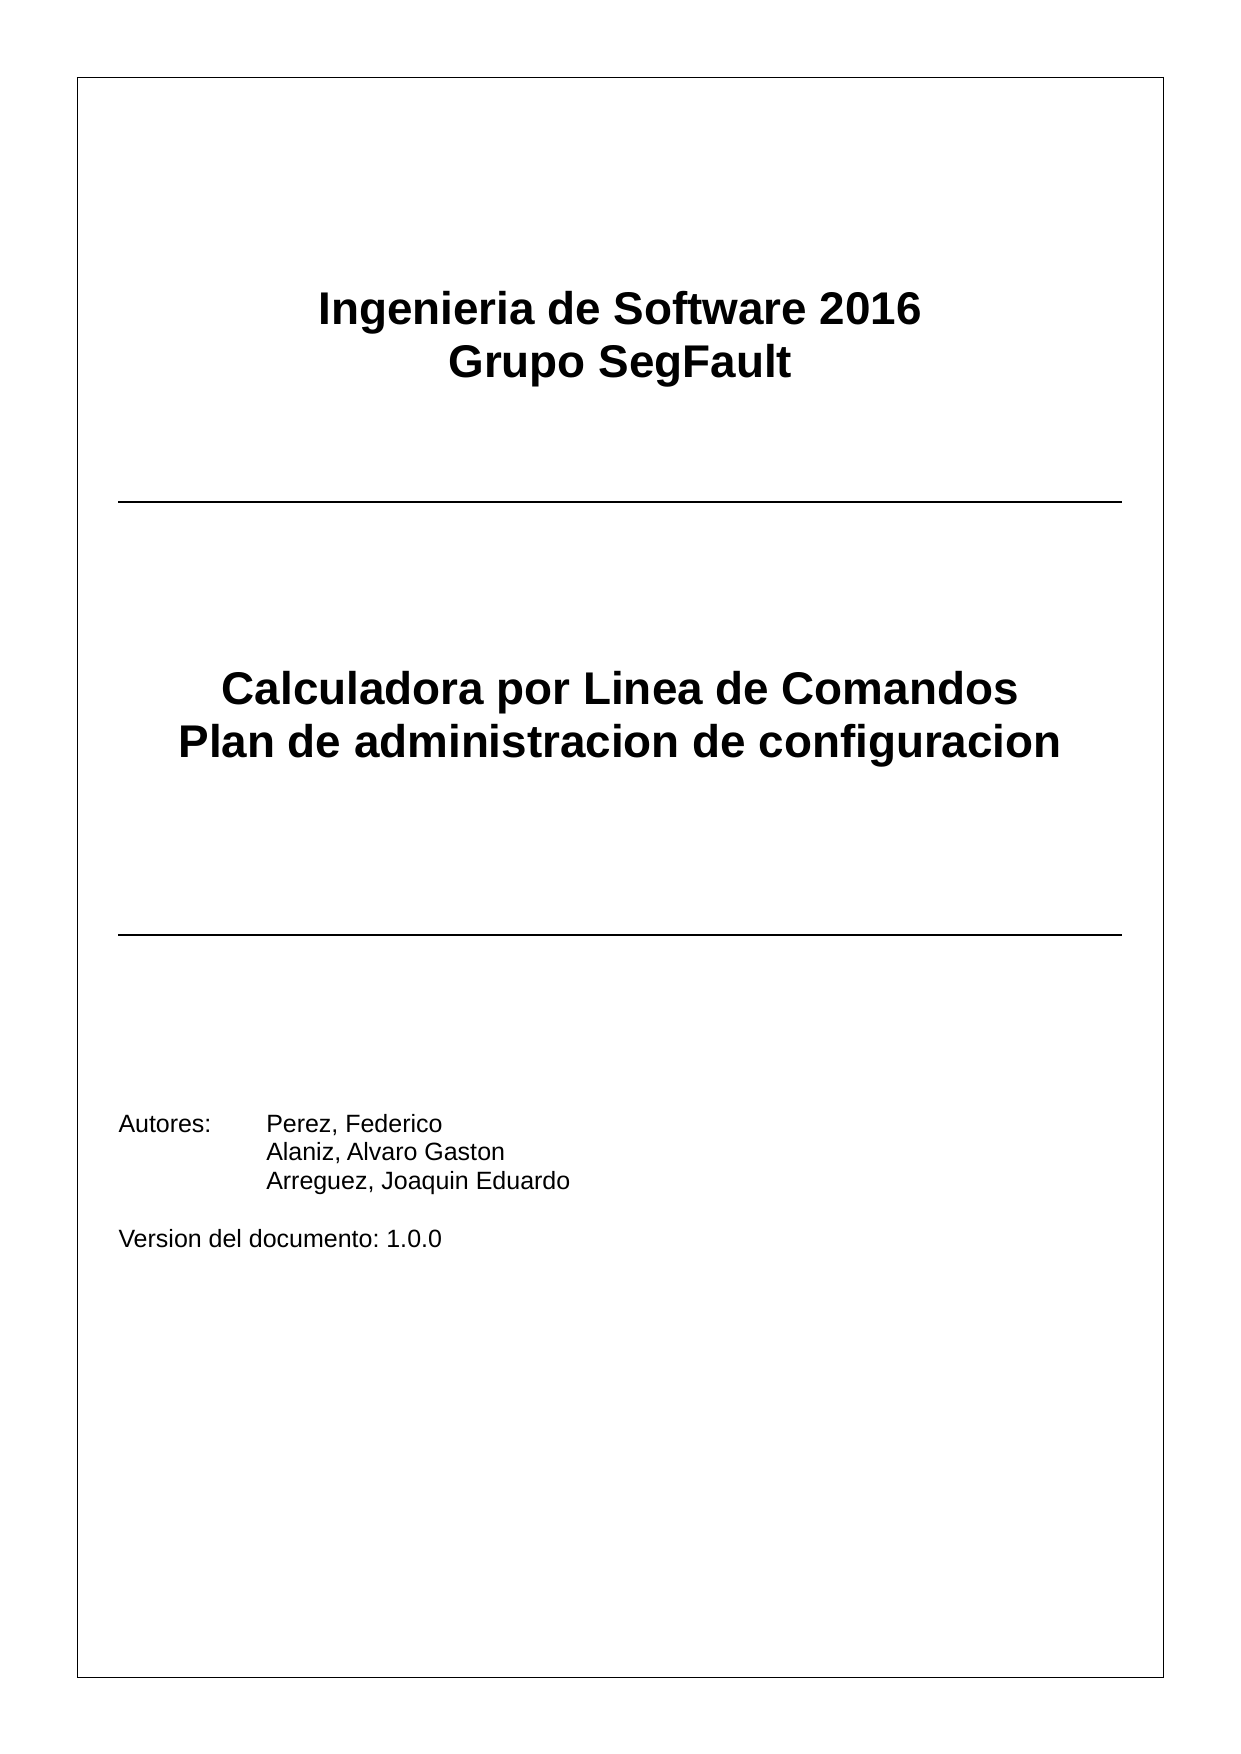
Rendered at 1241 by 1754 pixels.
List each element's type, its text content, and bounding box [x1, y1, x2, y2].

text Calculadora por Linea de Comandos [118, 662, 1122, 714]
text Ingenieria de Software 2016 [118, 282, 1122, 334]
text Alaniz, Alvaro Gaston [118, 1137, 1122, 1166]
text Arreguez, Joaquin Eduardo [118, 1166, 1122, 1195]
text Autores: Perez, Federico [118, 1108, 1122, 1137]
text Grupo SegFault [118, 334, 1122, 387]
text Version del documento: 1.0.0 [118, 1223, 1122, 1252]
text Plan de administracion de configuracion [118, 714, 1122, 767]
